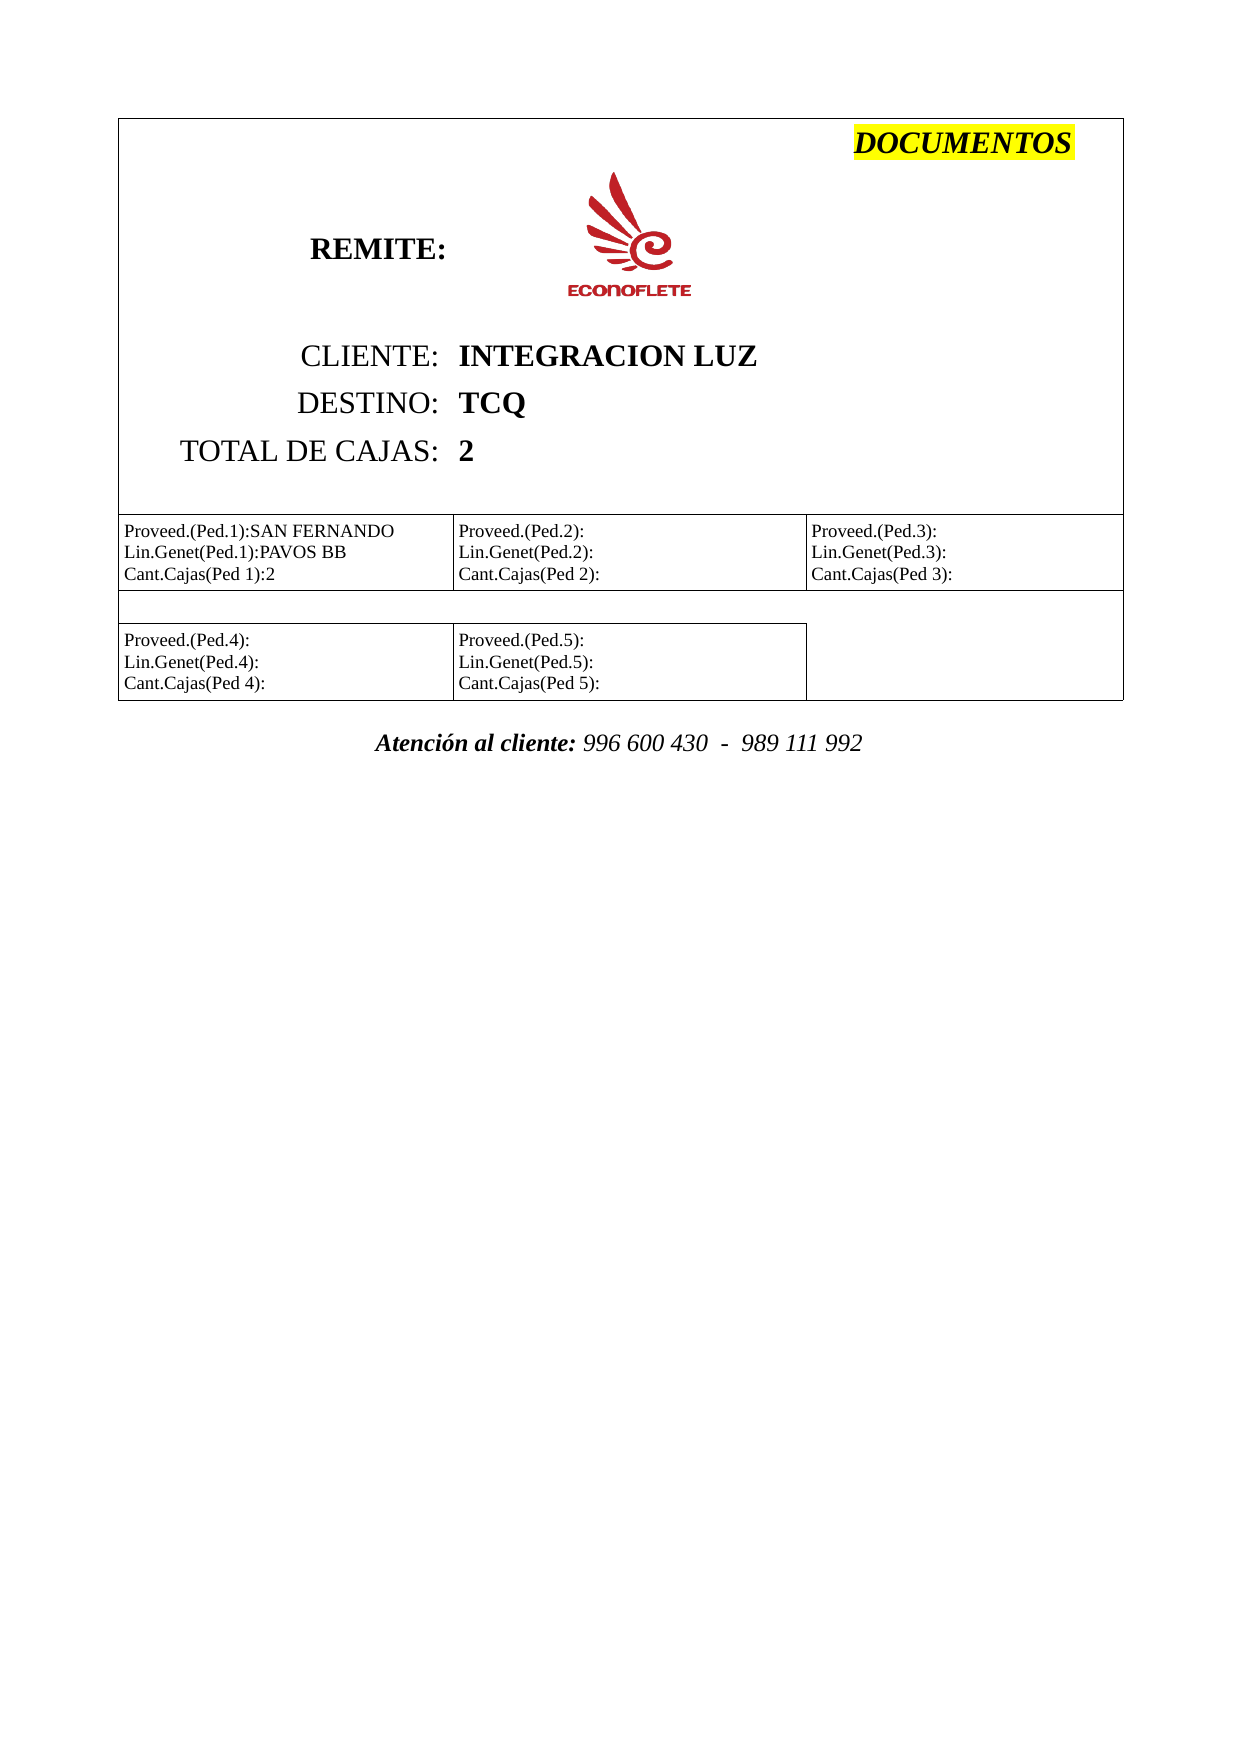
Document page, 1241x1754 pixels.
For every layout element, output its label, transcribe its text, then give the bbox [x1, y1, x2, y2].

text Atención al cliente: 996 600 430 - 989 111 992 [118, 728, 1122, 757]
picture [552, 171, 707, 297]
table_cell [453, 474, 806, 514]
table_cell [119, 591, 453, 623]
table_cell Proveed.(Ped.4): Lin.Genet(Ped.4): Cant.Cajas(Ped 4): [119, 624, 453, 699]
table_cell INTEGRACION LUZ [453, 332, 1123, 379]
table_cell TOTAL DE CAJAS: [119, 426, 453, 474]
table_cell [806, 474, 1123, 514]
table_cell Proveed.(Ped.5): Lin.Genet(Ped.5): Cant.Cajas(Ped 5): [454, 624, 806, 699]
table_header [119, 119, 453, 166]
table_cell Proveed.(Ped.3): Lin.Genet(Ped.3): Cant.Cajas(Ped 3): [807, 515, 1123, 590]
table_cell [806, 379, 1123, 426]
table_cell REMITE: [119, 166, 453, 332]
table_cell Proveed.(Ped.2): Lin.Genet(Ped.2): Cant.Cajas(Ped 2): [454, 515, 806, 590]
table_cell [807, 623, 1123, 699]
table_cell [453, 591, 806, 623]
table_cell [453, 166, 806, 332]
table_cell Proveed.(Ped.1):SAN FERNANDO Lin.Genet(Ped.1):PAVOS BB Cant.Cajas(Ped 1):2 [119, 515, 453, 590]
table_cell DESTINO: [119, 379, 453, 426]
table_cell [806, 166, 1123, 332]
table_header DOCUMENTOS [806, 119, 1123, 166]
table_cell TCQ [453, 379, 806, 426]
table_header [453, 119, 806, 166]
table_cell 2 [453, 426, 1123, 474]
table_cell [119, 474, 453, 514]
table_cell CLIENTE: [119, 332, 453, 379]
table_cell [806, 591, 1123, 623]
